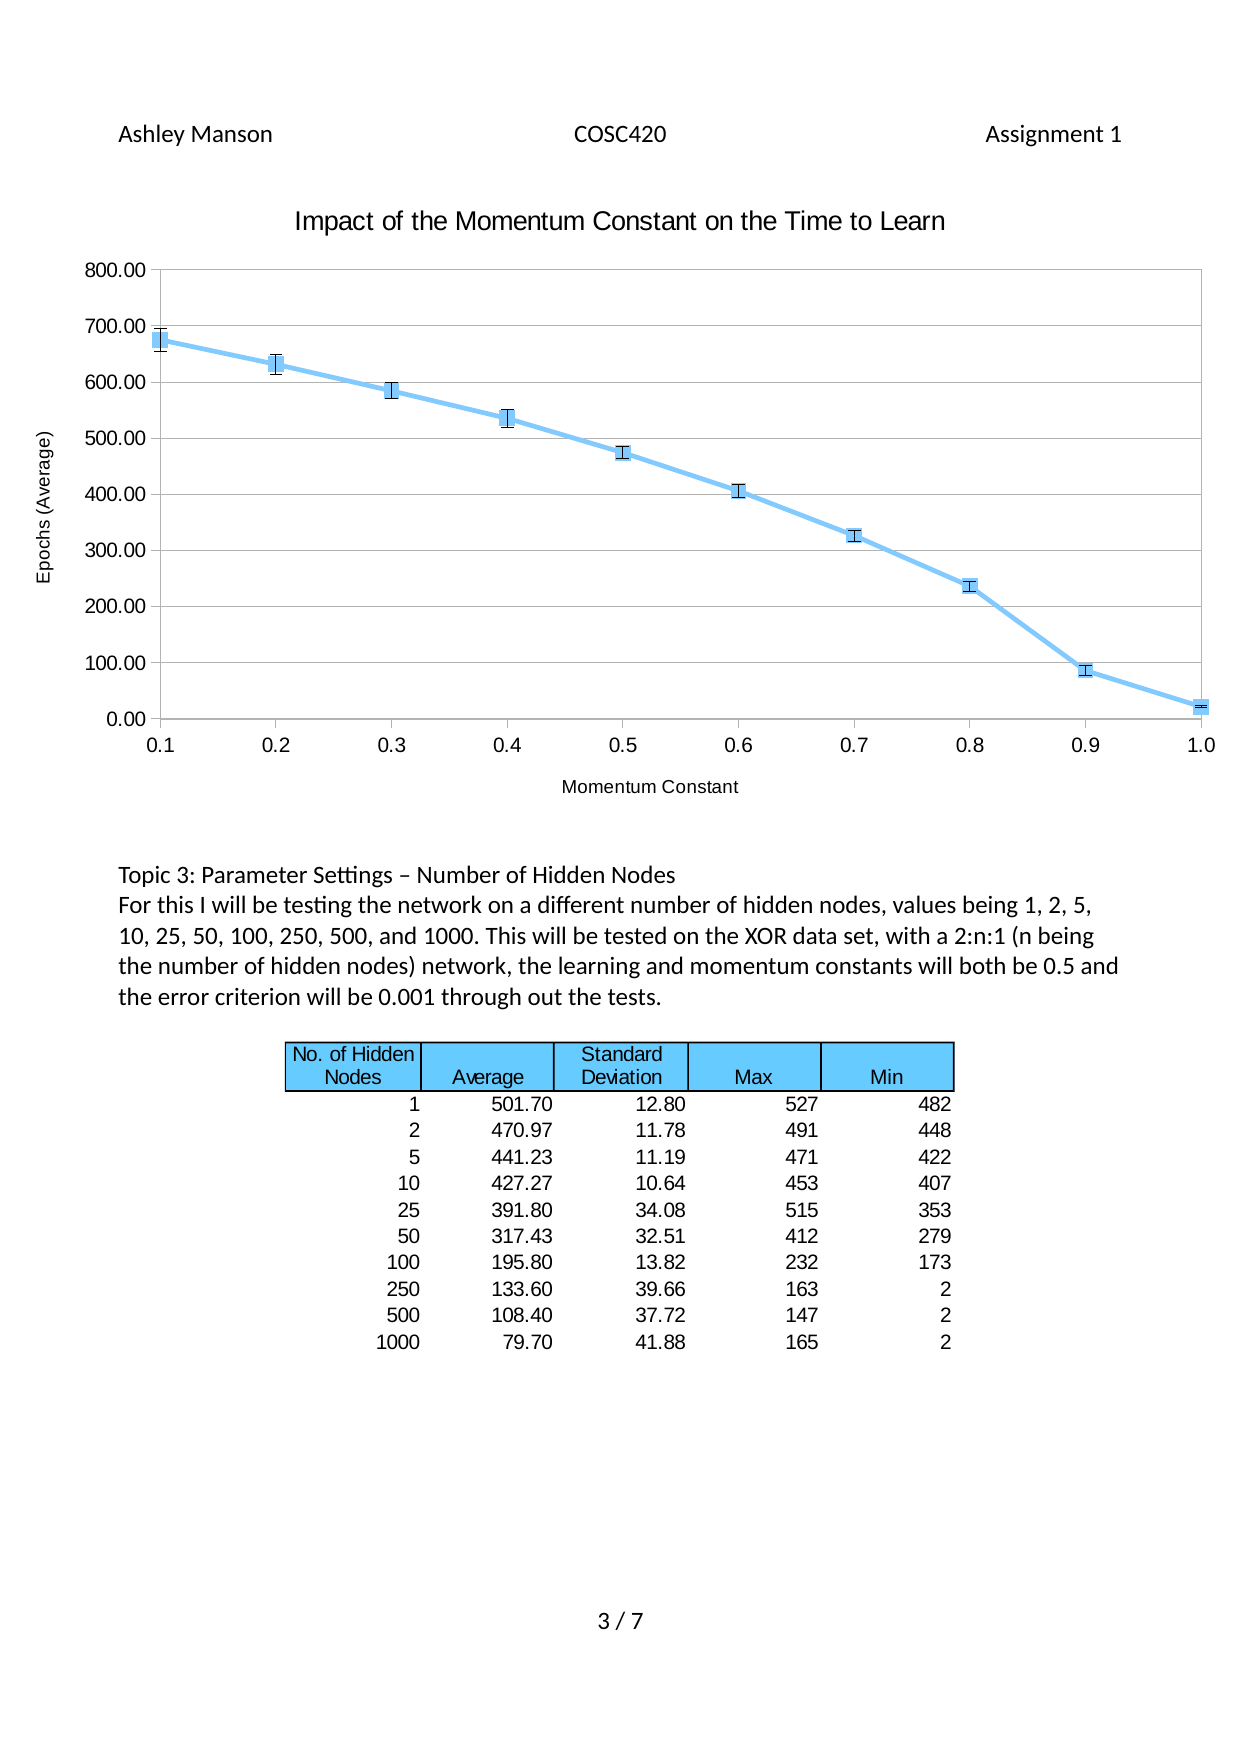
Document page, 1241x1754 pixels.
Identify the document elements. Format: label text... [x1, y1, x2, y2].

text Topic 3: Parameter Settings – Number of Hidden Nodes [118, 859, 1122, 889]
text For this I will be testing the network on a different number of hidden nodes, values being 1, 2, 5, 10, 25, 50, 100, 250, 500, and 1000. This will be tested on the XOR data set, with a 2:n:1 (n being the number of hidden nodes) network, the learning and momentum constants will both be 0.5 and the error criterion will be 0.001 through out the tests. [118, 889, 1122, 1011]
